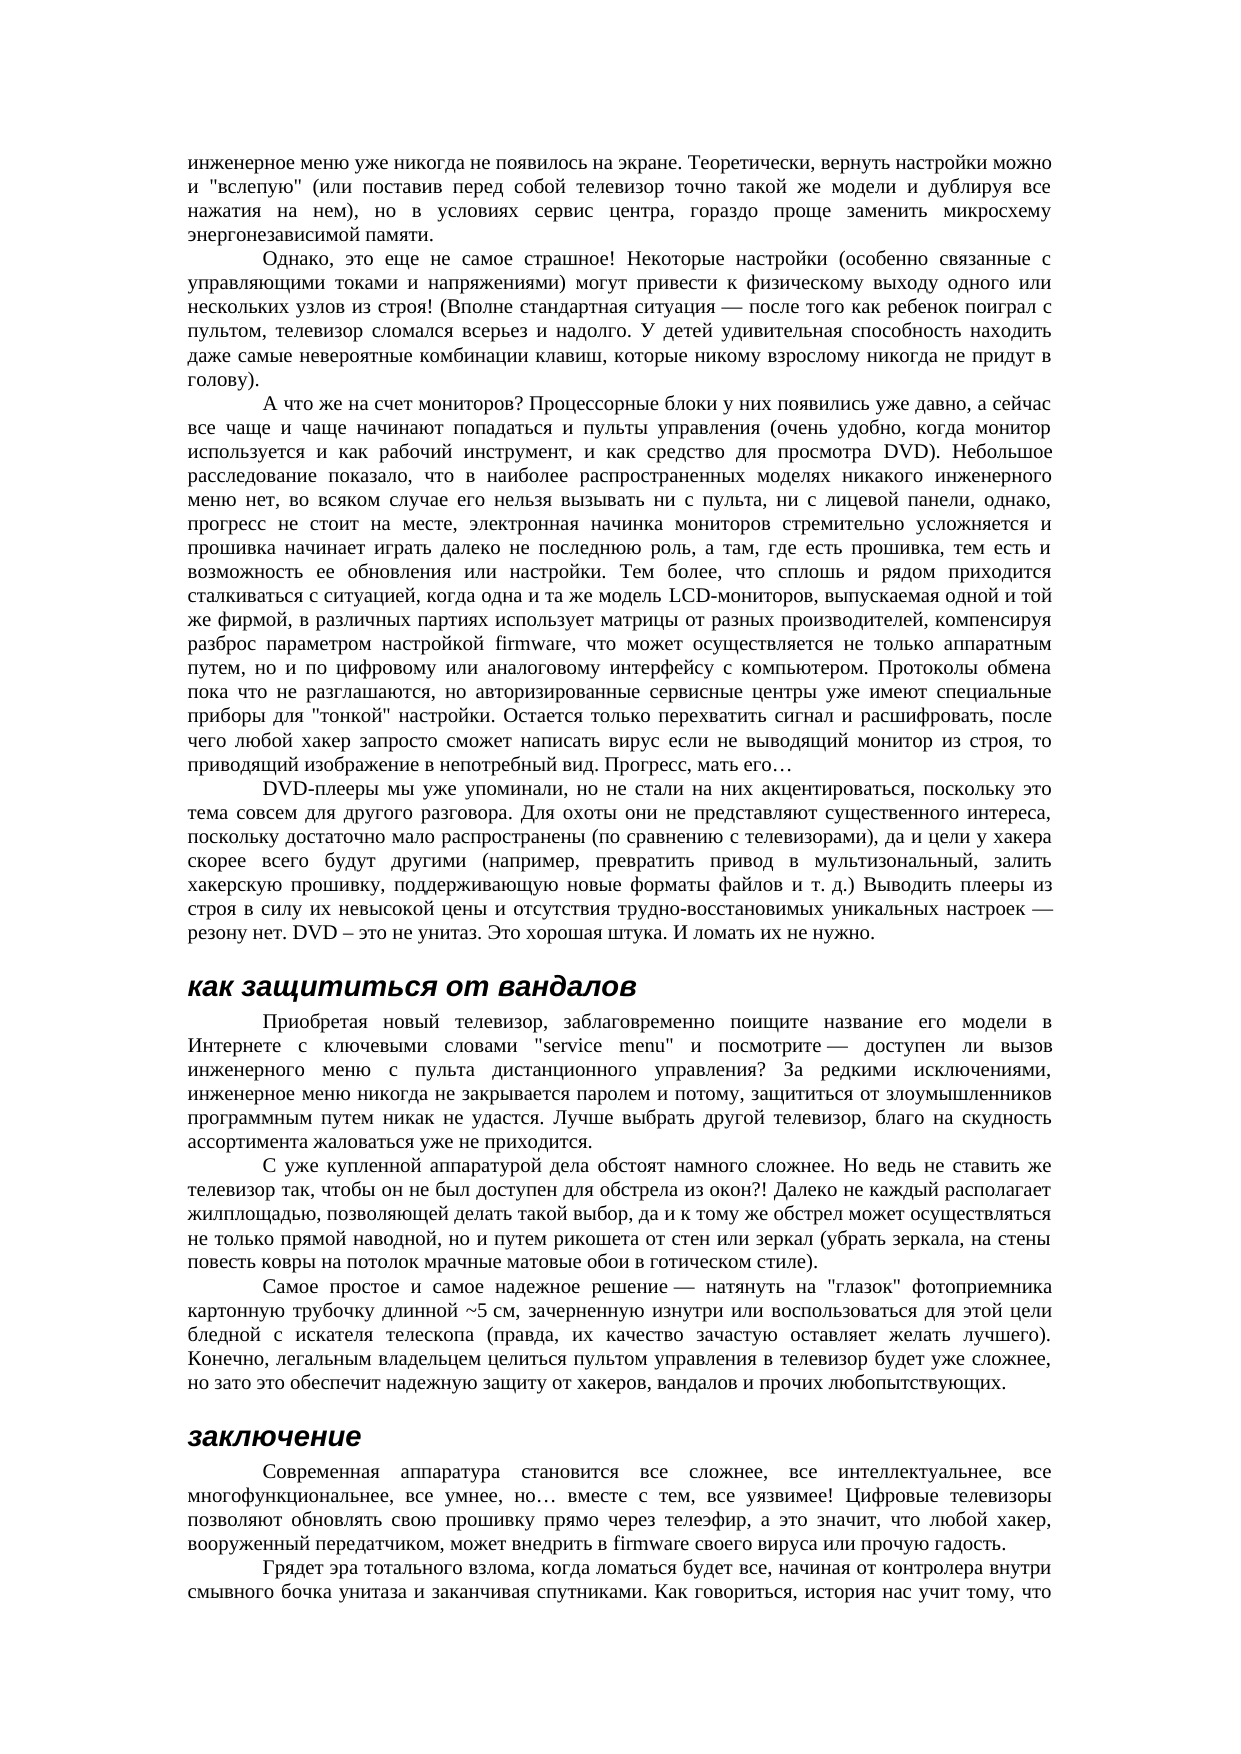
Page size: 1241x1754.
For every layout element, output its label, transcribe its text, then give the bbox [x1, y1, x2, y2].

text Грядет эра тотального взлома, когда ломаться будет все, начиная от контролера внутри смывного бочка унитаза и заканчивая спутниками. Как говориться, история нас учит тому, что [187, 1555, 1053, 1603]
subtitle заключение [187, 1419, 1053, 1452]
text Приобретая новый телевизор, заблаговременно поищите название его модели в Интернете с ключевыми словами "service menu" и посмотрите — доступен ли вызов инженерного меню с пульта дистанционного управления? За редкими исключениями, инженерное меню никогда не закрывается паролем и потому, защититься от злоумышленников программным путем никак не удастся. Лучше выбрать другой телевизор, благо на скудность ассортимента жаловаться уже не приходится. [187, 1009, 1053, 1153]
text Самое простое и самое надежное решение — натянуть на "глазок" фотоприемника картонную трубочку длинной ~5 см, зачерненную изнутри или воспользоваться для этой цели бледной с искателя телескопа (правда, их качество зачастую оставляет желать лучшего). Конечно, легальным владельцем целиться пультом управления в телевизор будет уже сложнее, но зато это обеспечит надежную защиту от хакеров, вандалов и прочих любопытствующих. [187, 1273, 1053, 1394]
text А что же на счет мониторов? Процессорные блоки у них появились уже давно, а сейчас все чаще и чаще начинают попадаться и пульты управления (очень удобно, когда монитор используется и как рабочий инструмент, и как средство для просмотра DVD). Небольшое расследование показало, что в наиболее распространенных моделях никакого инженерного меню нет, во всяком случае его нельзя вызывать ни с пульта, ни с лицевой панели, однако, прогресс не стоит на месте, электронная начинка мониторов стремительно усложняется и прошивка начинает играть далеко не последнюю роль, а там, где есть прошивка, тем есть и возможность ее обновления или настройки. Тем более, что сплошь и рядом приходится сталкиваться с ситуацией, когда одна и та же модель LCD-мониторов, выпускаемая одной и той же фирмой, в различных партиях использует матрицы от разных производителей, компенсируя разброс параметром настройкой firmware, что может осуществляется не только аппаратным путем, но и по цифровому или аналоговому интерфейсу с компьютером. Протоколы обмена пока что не разглашаются, но авторизированные сервисные центры уже имеют специальные приборы для "тонкой" настройки. Остается только перехватить сигнал и расшифровать, после чего любой хакер запросто сможет написать вирус если не выводящий монитор из строя, то приводящий изображение в непотребный вид. Прогресс, мать его… [187, 391, 1053, 776]
text Современная аппаратура становится все сложнее, все интеллектуальнее, все многофункциональнее, все умнее, но… вместе с тем, все уязвимее! Цифровые телевизоры позволяют обновлять свою прошивку прямо через телеэфир, а это значит, что любой хакер, вооруженный передатчиком, может внедрить в firmware своего вируса или прочую гадость. [187, 1459, 1053, 1555]
text Однако, это еще не самое страшное! Некоторые настройки (особенно связанные с управляющими токами и напряжениями) могут привести к физическому выходу одного или нескольких узлов из строя! (Вполне стандартная ситуация — после того как ребенок поиграл с пультом, телевизор сломался всерьез и надолго. У детей удивительная способность находить даже самые невероятные комбинации клавиш, которые никому взрослому никогда не придут в голову). [187, 246, 1053, 391]
text DVD-плееры мы уже упоминали, но не стали на них акцентироваться, поскольку это тема совсем для другого разговора. Для охоты они не представляют существенного интереса, поскольку достаточно мало распространены (по сравнению с телевизорами), да и цели у хакера скорее всего будут другими (например, превратить привод в мультизональный, залить хакерскую прошивку, поддерживающую новые форматы файлов и т. д.) Выводить плееры из строя в силу их невысокой цены и отсутствия трудно-восстановимых уникальных настроек — резону нет. DVD – это не унитаз. Это хорошая штука. И ломать их не нужно. [187, 776, 1053, 944]
text С уже купленной аппаратурой дела обстоят намного сложнее. Но ведь не ставить же телевизор так, чтобы он не был доступен для обстрела из окон?! Далеко не каждый располагает жилплощадью, позволяющей делать такой выбор, да и к тому же обстрел может осуществляться не только прямой наводной, но и путем рикошета от стен или зеркал (убрать зеркала, на стены повесть ковры на потолок мрачные матовые обои в готическом стиле). [187, 1153, 1053, 1273]
subtitle как защититься от вандалов [187, 969, 1053, 1003]
text инженерное меню уже никогда не появилось на экране. Теоретически, вернуть настройки можно и "вслепую" (или поставив перед собой телевизор точно такой же модели и дублируя все нажатия на нем), но в условиях сервис центра, гораздо проще заменить микросхему энергонезависимой памяти. [187, 150, 1053, 246]
